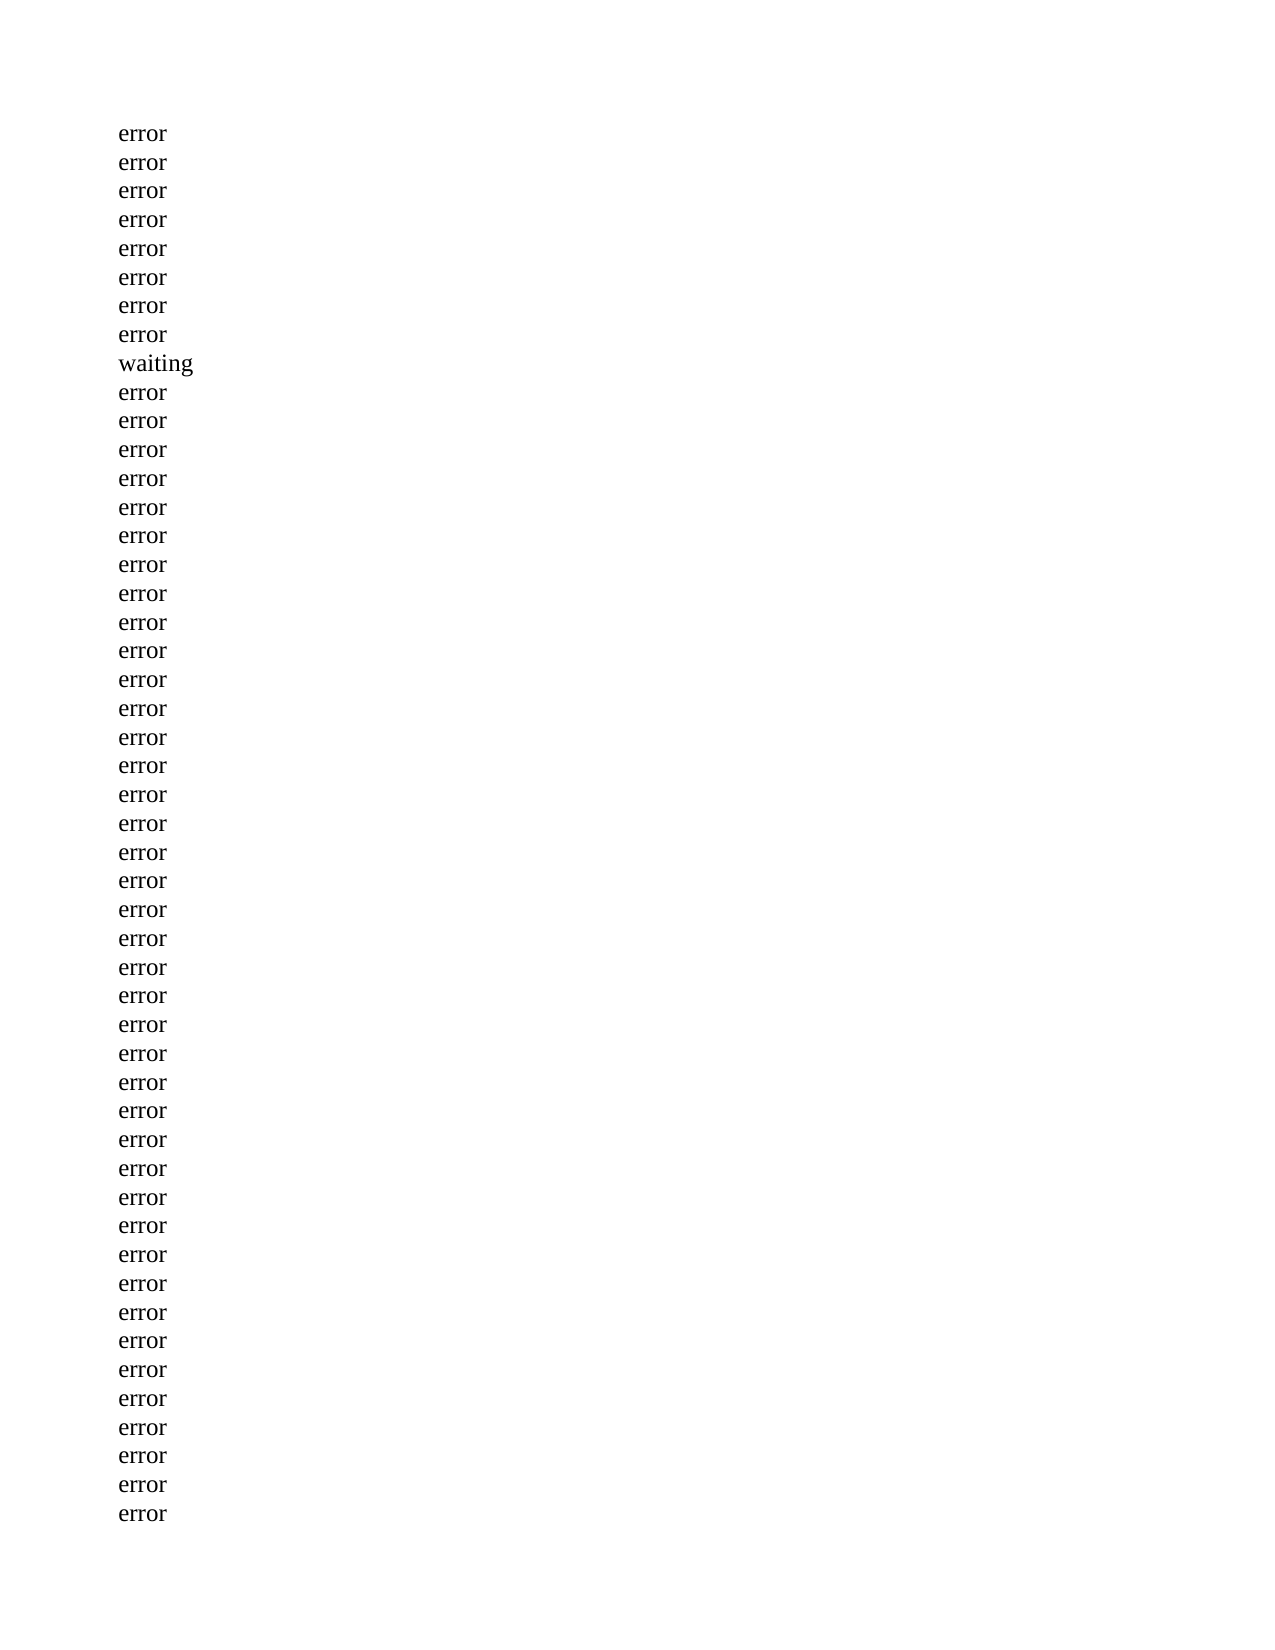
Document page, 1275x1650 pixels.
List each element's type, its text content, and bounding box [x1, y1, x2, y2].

text error [118, 463, 1157, 492]
text error [118, 1498, 1157, 1527]
text error [118, 1441, 1157, 1469]
text error [118, 1297, 1157, 1326]
text error [118, 147, 1157, 176]
text error [118, 492, 1157, 521]
text error [118, 894, 1157, 923]
text error [118, 1239, 1157, 1268]
text error [118, 578, 1157, 607]
text error [118, 1354, 1157, 1383]
text error [118, 1124, 1157, 1153]
text error [118, 607, 1157, 636]
text error [118, 377, 1157, 406]
text error [118, 1067, 1157, 1096]
text error [118, 693, 1157, 722]
text error [118, 233, 1157, 262]
text error [118, 1009, 1157, 1038]
text error [118, 1383, 1157, 1412]
text error [118, 952, 1157, 981]
text error [118, 1038, 1157, 1067]
text error [118, 1153, 1157, 1182]
text error [118, 521, 1157, 549]
text error [118, 837, 1157, 866]
text error [118, 1469, 1157, 1498]
text error [118, 204, 1157, 233]
text error [118, 981, 1157, 1009]
text error [118, 176, 1157, 204]
text error [118, 406, 1157, 434]
text waiting [118, 348, 1157, 377]
text error [118, 118, 1157, 147]
text error [118, 722, 1157, 751]
text error [118, 1412, 1157, 1441]
text error [118, 1326, 1157, 1354]
text error [118, 549, 1157, 578]
text error [118, 291, 1157, 319]
text error [118, 923, 1157, 952]
text error [118, 751, 1157, 779]
text error [118, 664, 1157, 693]
text error [118, 1096, 1157, 1124]
text error [118, 319, 1157, 348]
text error [118, 1182, 1157, 1211]
text error [118, 262, 1157, 291]
text error [118, 1211, 1157, 1239]
text error [118, 779, 1157, 808]
text error [118, 636, 1157, 664]
text error [118, 866, 1157, 894]
text error [118, 434, 1157, 463]
text error [118, 808, 1157, 837]
text error [118, 1268, 1157, 1297]
